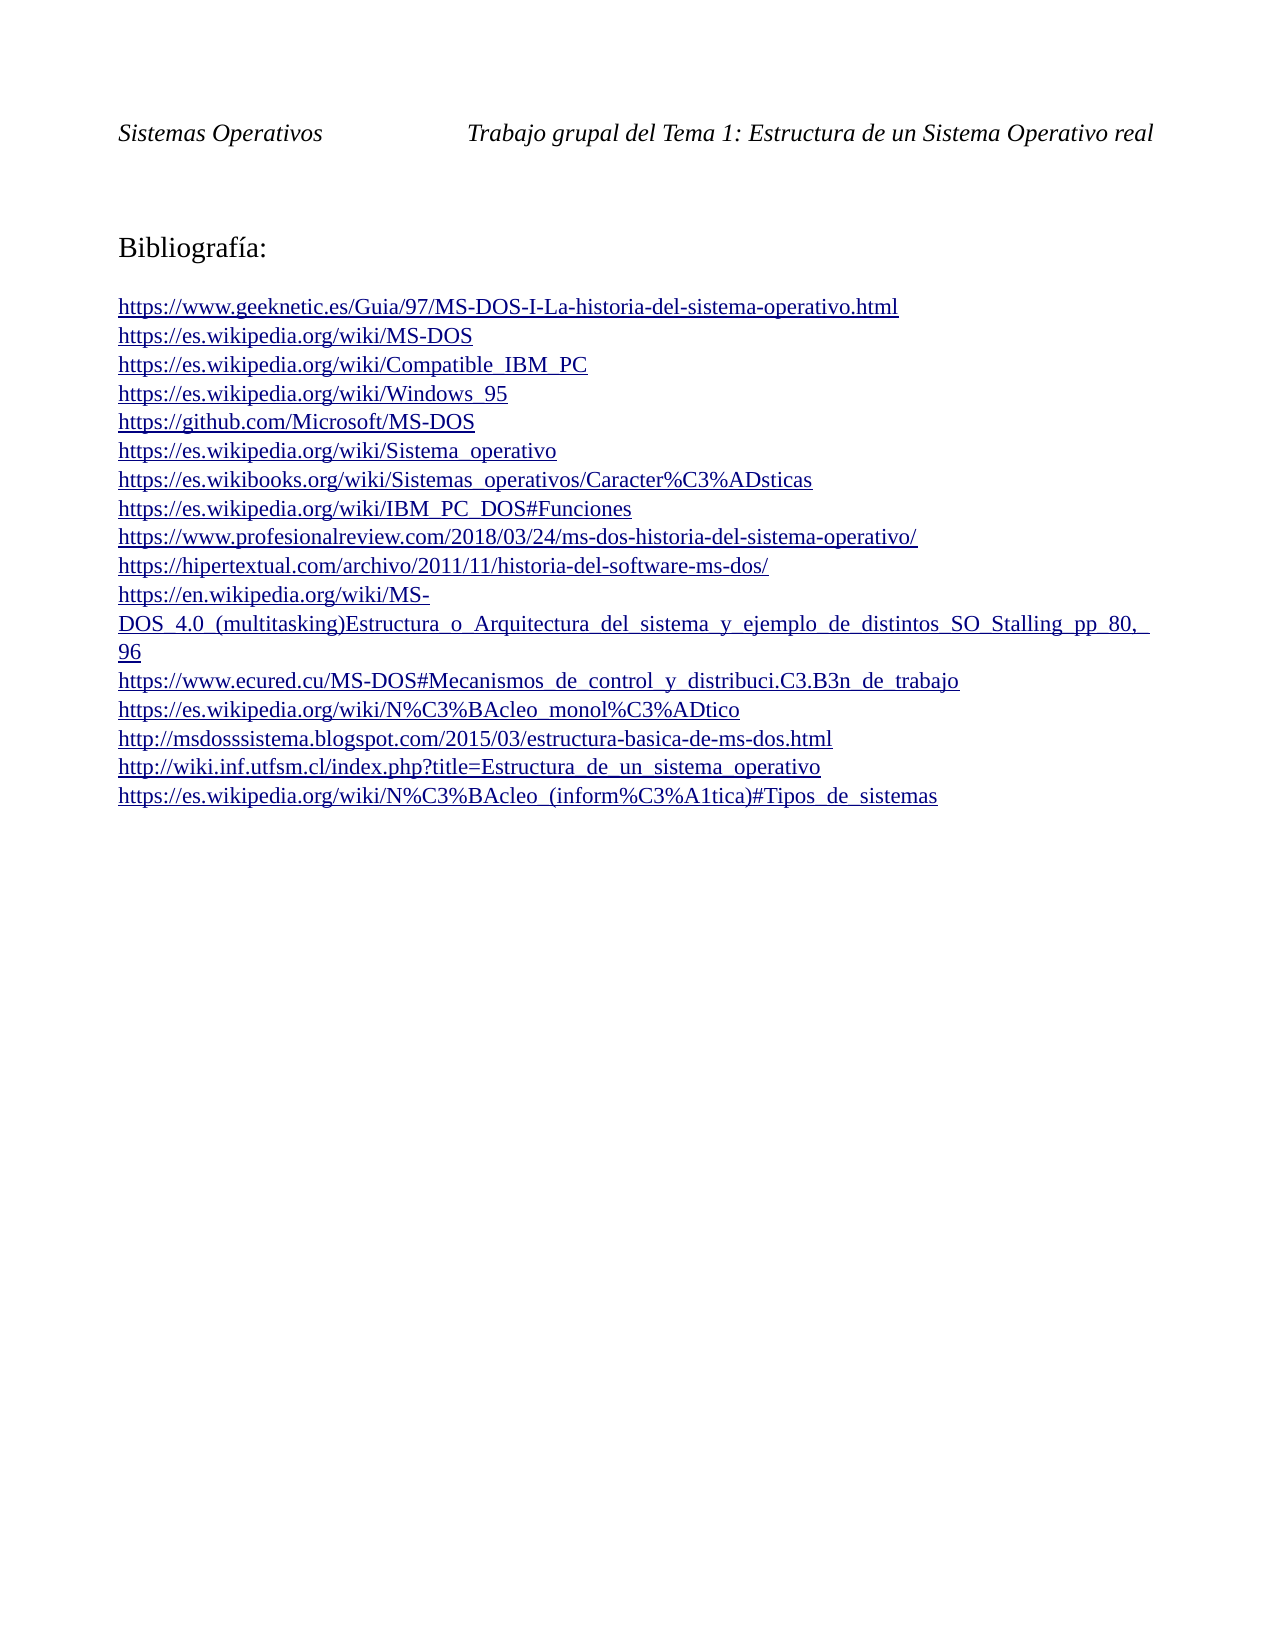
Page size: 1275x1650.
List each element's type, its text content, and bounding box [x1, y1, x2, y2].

text https://www.profesionalreview.com/2018/03/24/ms-dos-historia-del-sistema-operativo/ [118, 521, 1157, 550]
text https://hipertextual.com/archivo/2011/11/historia-del-software-ms-dos/ [118, 550, 1157, 578]
text http://wiki.inf.utfsm.cl/index.php?title=Estructura_de_un_sistema_operativo [118, 751, 1157, 780]
text https://es.wikipedia.org/wiki/Sistema_operativo [118, 435, 1157, 463]
text https://www.ecured.cu/MS-DOS#Mecanismos_de_control_y_distribuci.C3.B3n_de_trabajo [118, 665, 1157, 693]
text https://en.wikipedia.org/wiki/MS-DOS_4.0_(multitasking)Estructura_o_Arquitectura_del_sistema_y_ejemplo_de_distintos_SO_Stalling_pp_80,_96 [118, 578, 1157, 665]
text https://www.geeknetic.es/Guia/97/MS-DOS-I-La-historia-del-sistema-operativo.html [118, 275, 1157, 320]
text https://es.wikipedia.org/wiki/IBM_PC_DOS#Funciones [118, 492, 1157, 521]
text https://es.wikipedia.org/wiki/Windows_95 [118, 377, 1157, 406]
text https://es.wikibooks.org/wiki/Sistemas_operativos/Caracter%C3%ADsticas [118, 463, 1157, 492]
text https://es.wikipedia.org/wiki/N%C3%BAcleo_(inform%C3%A1tica)#Tipos_de_sistemas [118, 780, 1157, 808]
text https://es.wikipedia.org/wiki/N%C3%BAcleo_monol%C3%ADtico [118, 693, 1157, 722]
text https://es.wikipedia.org/wiki/MS-DOS [118, 320, 1157, 348]
text http://msdosssistema.blogspot.com/2015/03/estructura-basica-de-ms-dos.html [118, 722, 1157, 751]
text https://github.com/Microsoft/MS-DOS [118, 406, 1157, 435]
text Bibliografía: [118, 217, 1157, 263]
text https://es.wikipedia.org/wiki/Compatible_IBM_PC [118, 348, 1157, 377]
